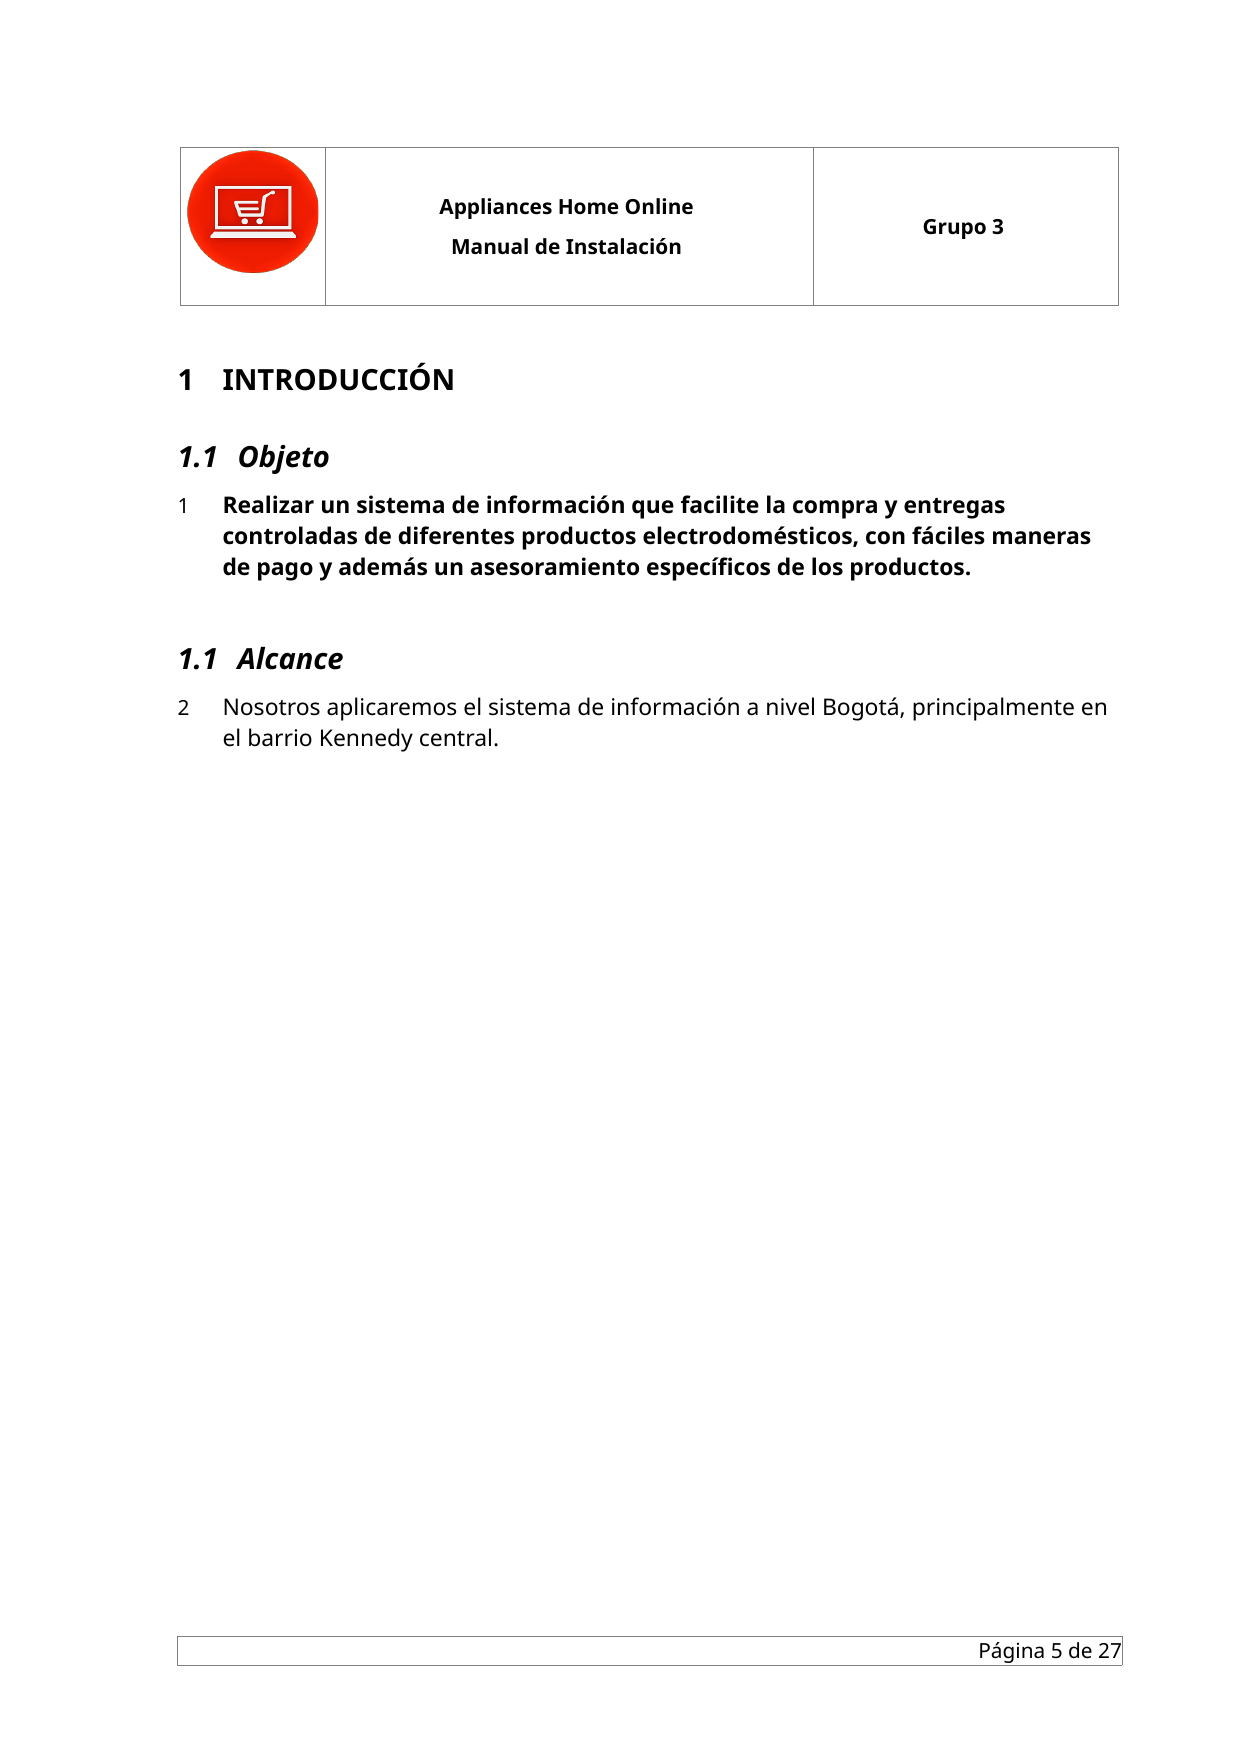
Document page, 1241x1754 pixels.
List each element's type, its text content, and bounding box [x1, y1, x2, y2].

list Realizar un sistema de información que facilite la compra y entregas controladas de diferentes productos electrodomésticos, con fáciles maneras de pago y además un asesoramiento específicos de los productos. [177, 489, 1122, 582]
subtitle INTRODUCCIÓN [177, 359, 1122, 399]
subtitle Objeto [177, 436, 1122, 476]
subtitle Alcance [177, 639, 1122, 678]
list Nosotros aplicaremos el sistema de información a nivel Bogotá, principalmente en el barrio Kennedy central. [177, 691, 1122, 753]
